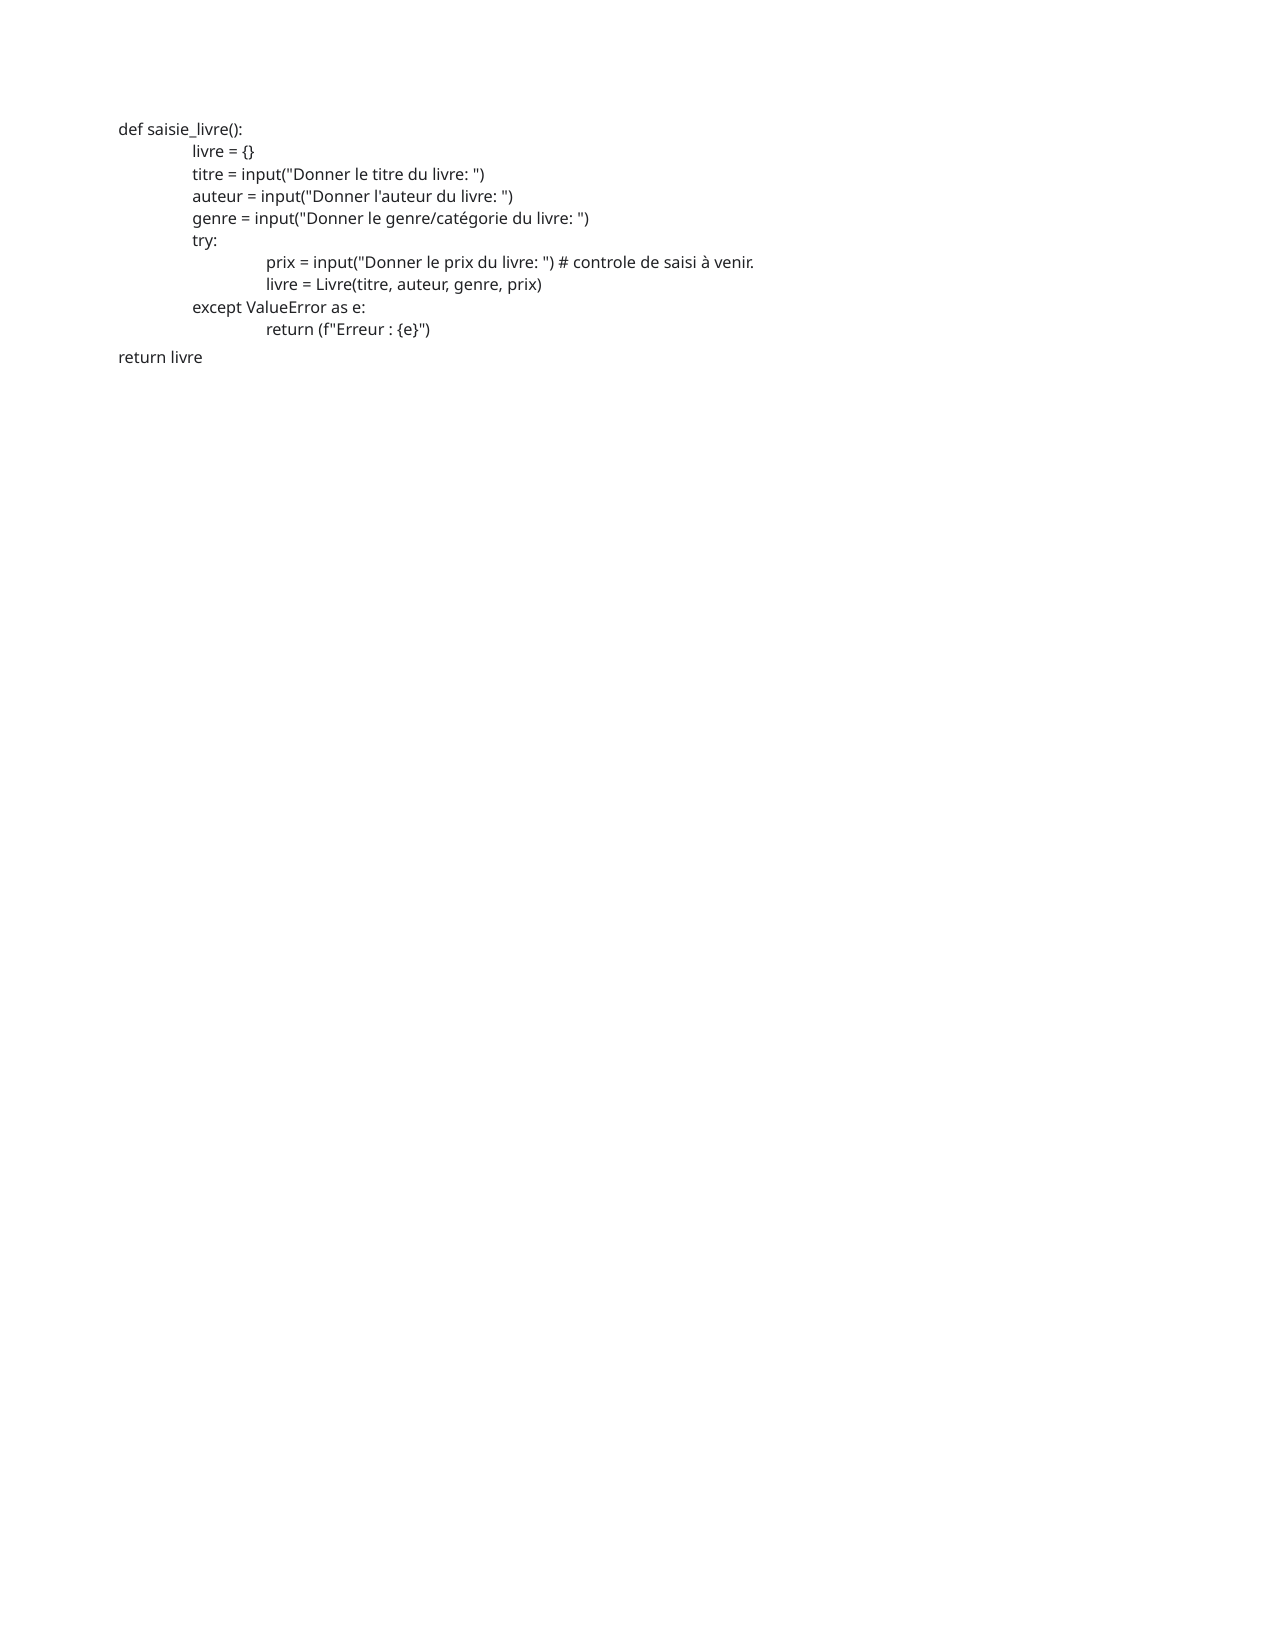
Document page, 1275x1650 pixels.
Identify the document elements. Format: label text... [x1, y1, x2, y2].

text auteur = input("Donner l'auteur du livre: ") [118, 185, 1157, 207]
text livre = Livre(titre, auteur, genre, prix) [118, 273, 1157, 296]
text return (f"Erreur : {e}") [118, 318, 1157, 340]
text prix = input("Donner le prix du livre: ") # controle de saisi à venir. [118, 251, 1157, 273]
text genre = input("Donner le genre/catégorie du livre: ") [118, 207, 1157, 229]
text except ValueError as e: [118, 296, 1157, 318]
text return livre [118, 340, 1157, 369]
text livre = {} [118, 140, 1157, 162]
text try: [118, 229, 1157, 251]
text def saisie_livre(): [118, 118, 1157, 140]
text titre = input("Donner le titre du livre: ") [118, 162, 1157, 185]
